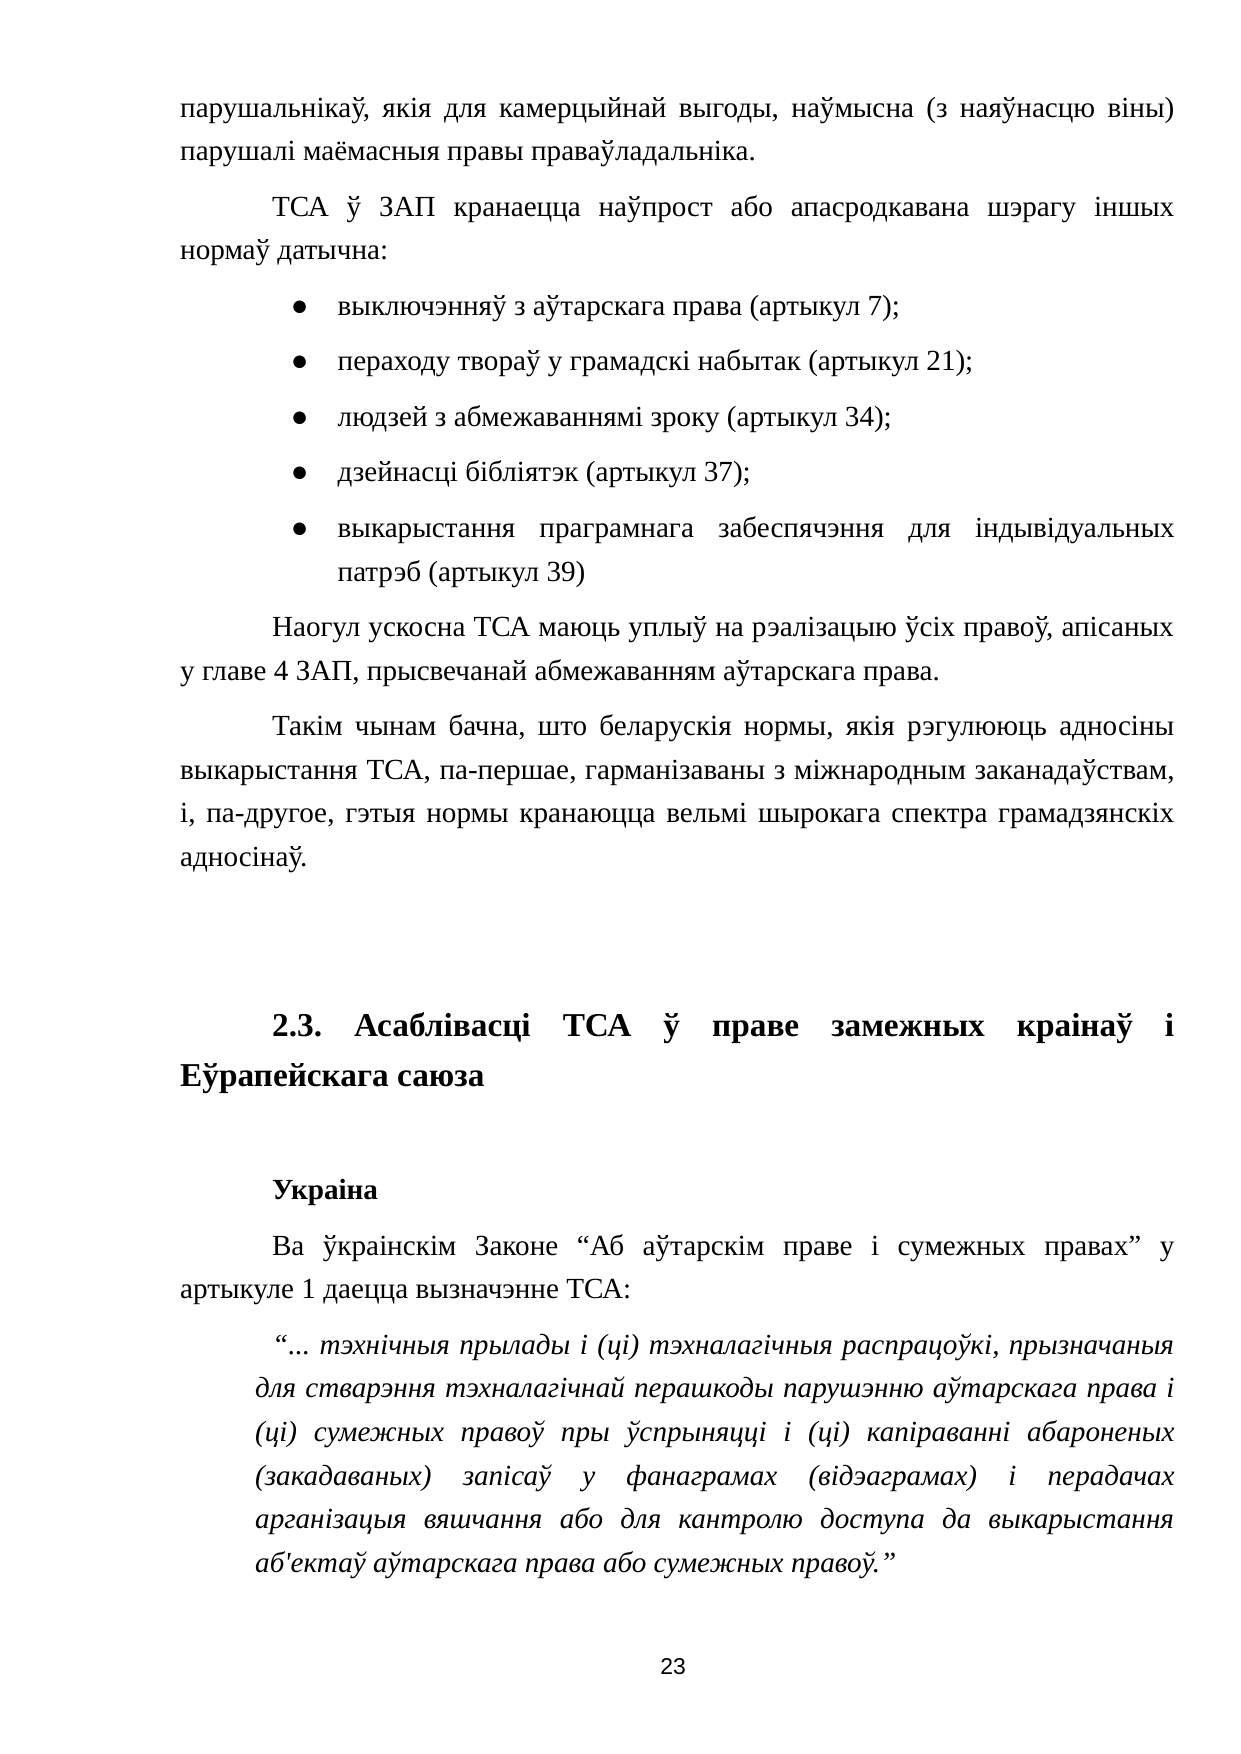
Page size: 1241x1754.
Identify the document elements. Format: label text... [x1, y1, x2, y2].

text парушальнікаў, якія для камерцыйнай выгоды, наўмысна (з наяўнасцю віны) парушалі маёмасныя правы праваўладальніка. [180, 90, 1175, 167]
list людзей з абмежаваннямі зроку (артыкул 34); [291, 399, 1175, 433]
text Ва ўкраінскім Законе “Аб аўтарскім праве і сумежных правах” у артыкуле 1 даецца вызначэнне ТСА: [180, 1228, 1175, 1305]
list выключэнняў з аўтарскага права (артыкул 7); [291, 288, 1175, 322]
text Наогул ускосна ТСА маюць уплыў на рэалізацыю ўсіх правоў, апісаных у главе 4 ЗАП, прысвечанай абмежаванням аўтарскага права. [180, 609, 1175, 686]
text Украіна [180, 1172, 1175, 1206]
text “... тэхнічныя прылады і (ці) тэхналагічныя распрацоўкі, прызначаныя для стварэння тэхналагічнай перашкоды парушэнню аўтарскага права і (ці) сумежных правоў пры ўспрыняцці і (ці) капіраванні абароненых (закадаваных) запісаў у фанаграмах (відэаграмах) і перадачах арганізацыя вяшчання або для кантролю доступа да выкарыстання аб'ектаў аўтарскага права або сумежных правоў.” [255, 1327, 1175, 1578]
text ТСА ў ЗАП кранаецца наўпрост або апасродкавана шэрагу іншых нормаў датычна: [180, 189, 1175, 266]
subtitle 2.3. Асаблівасці ТСА ў праве замежных краінаў і Еўрапейскага саюза [180, 1005, 1175, 1093]
list выкарыстання праграмнага забеспячэння для індывідуальных патрэб (артыкул 39) [291, 510, 1175, 587]
list пераходу твораў у грамадскі набытак (артыкул 21); [291, 343, 1175, 377]
text Такім чынам бачна, што беларускія нормы, якія рэгулююць адносіны выкарыстання ТСА, па-першае, гарманізаваны з міжнародным заканадаўствам, і, па-другое, гэтыя нормы кранаюцца вельмі шырокага спектра грамадзянскіх адносінаў. [180, 708, 1175, 872]
list дзейнасці бібліятэк (артыкул 37); [291, 454, 1175, 488]
